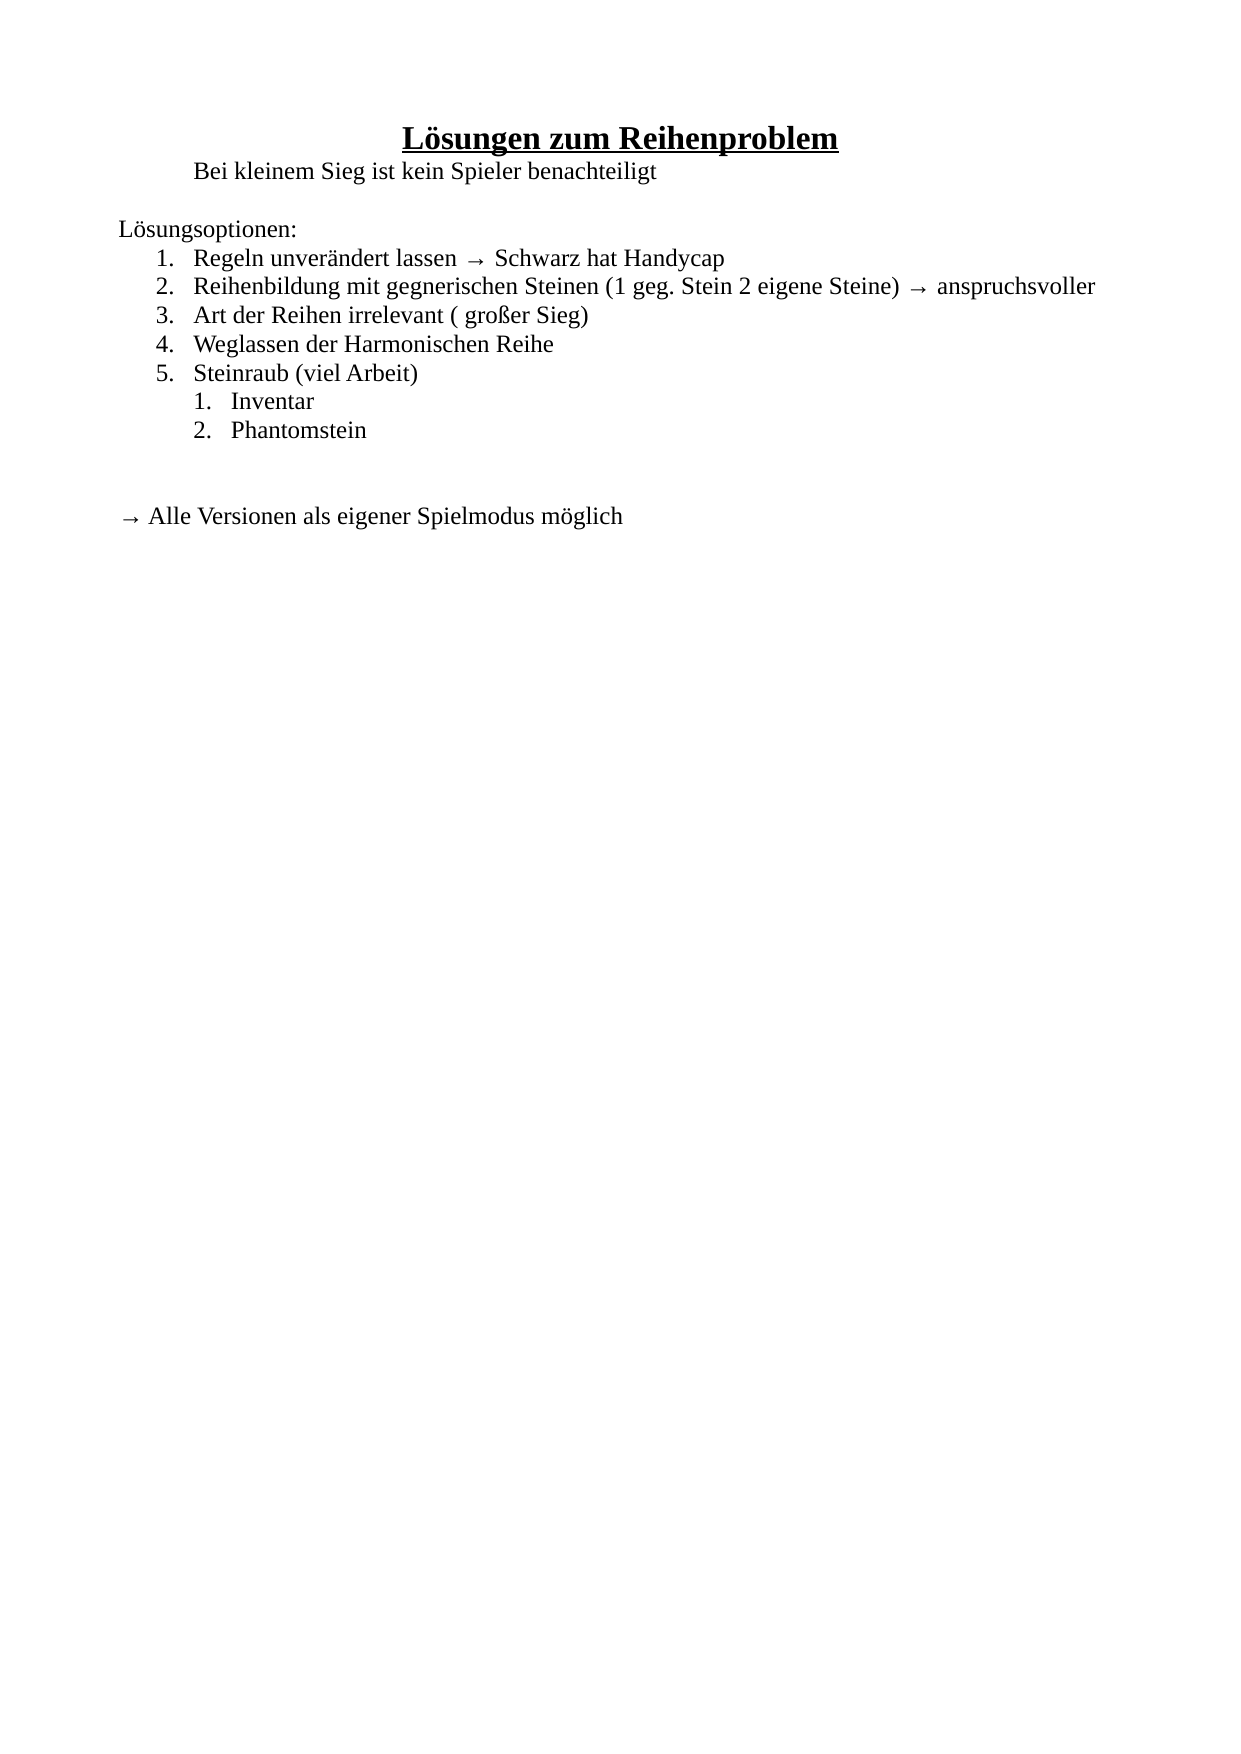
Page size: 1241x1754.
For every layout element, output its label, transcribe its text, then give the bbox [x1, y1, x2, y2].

list Bei kleinem Sieg ist kein Spieler benachteiligt [156, 156, 1122, 185]
text Lösungsoptionen: [118, 214, 1122, 243]
text Lösungen zum Reihenproblem [118, 118, 1122, 156]
list Regeln unverändert lassen → Schwarz hat Handycap [156, 243, 1122, 271]
list Phantomstein [193, 415, 1122, 444]
list Inventar [193, 386, 1122, 415]
list Weglassen der Harmonischen Reihe [156, 329, 1122, 358]
text → Alle Versionen als eigener Spielmodus möglich [118, 501, 1122, 530]
list Art der Reihen irrelevant ( großer Sieg) [156, 300, 1122, 329]
list Reihenbildung mit gegnerischen Steinen (1 geg. Stein 2 eigene Steine) → anspruchsvoller [156, 271, 1122, 300]
list Steinraub (viel Arbeit) [156, 358, 1122, 386]
